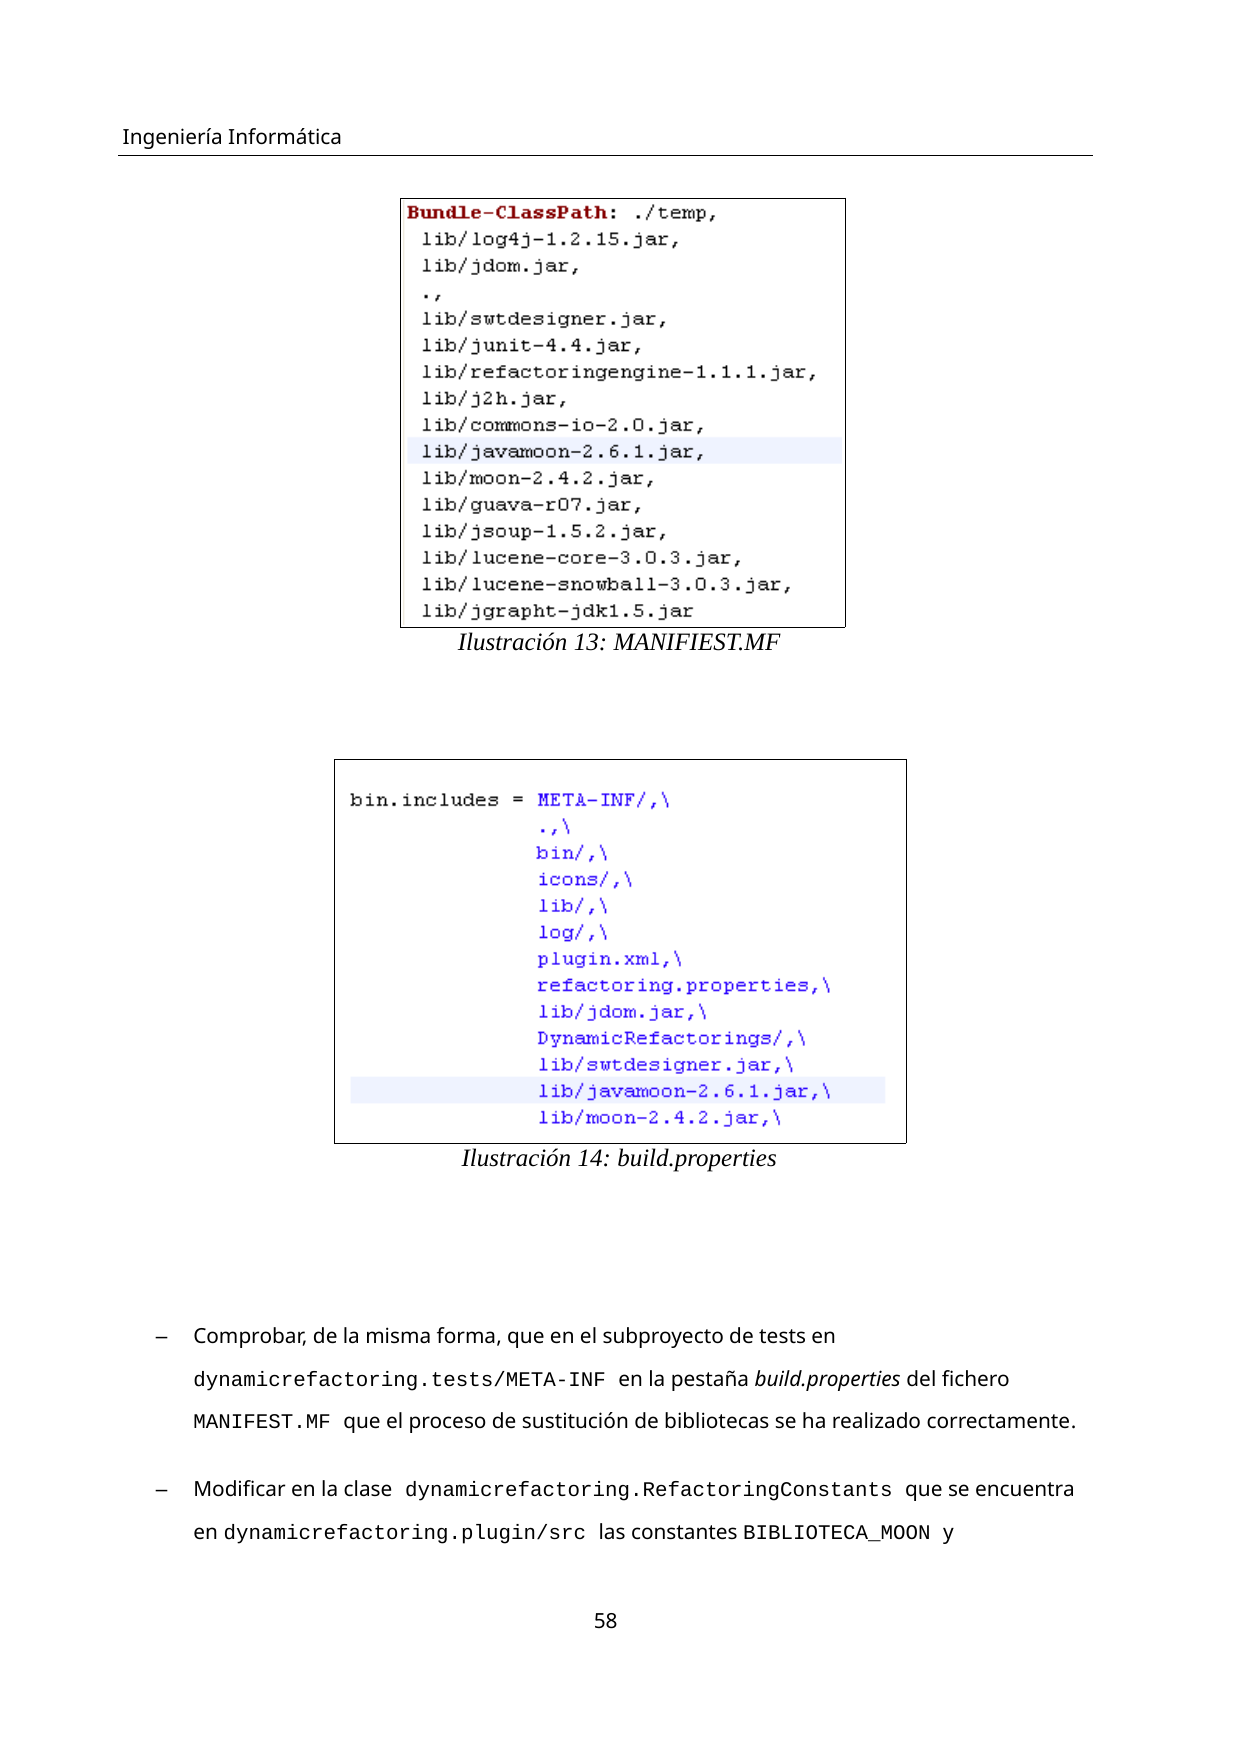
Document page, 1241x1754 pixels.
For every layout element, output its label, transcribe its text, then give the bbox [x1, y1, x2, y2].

text [401, 199, 845, 627]
text Ilustración 14: build.properties [334, 1144, 906, 1172]
list Comprobar, de la misma forma, que en el subproyecto de tests en dynamicrefactoring.tests/META-INF en la pestaña build.properties del fichero MANIFEST.MF que el proceso de sustitución de bibliotecas se ha realizado correctamente. [156, 1321, 1093, 1435]
list Modificar en la clase dynamicrefactoring.RefactoringConstants que se encuentra en dynamicrefactoring.plugin/src las constantes BIBLIOTECA_MOON y [156, 1474, 1093, 1546]
text Ilustración 13: MANIFIEST.MF [400, 628, 840, 656]
